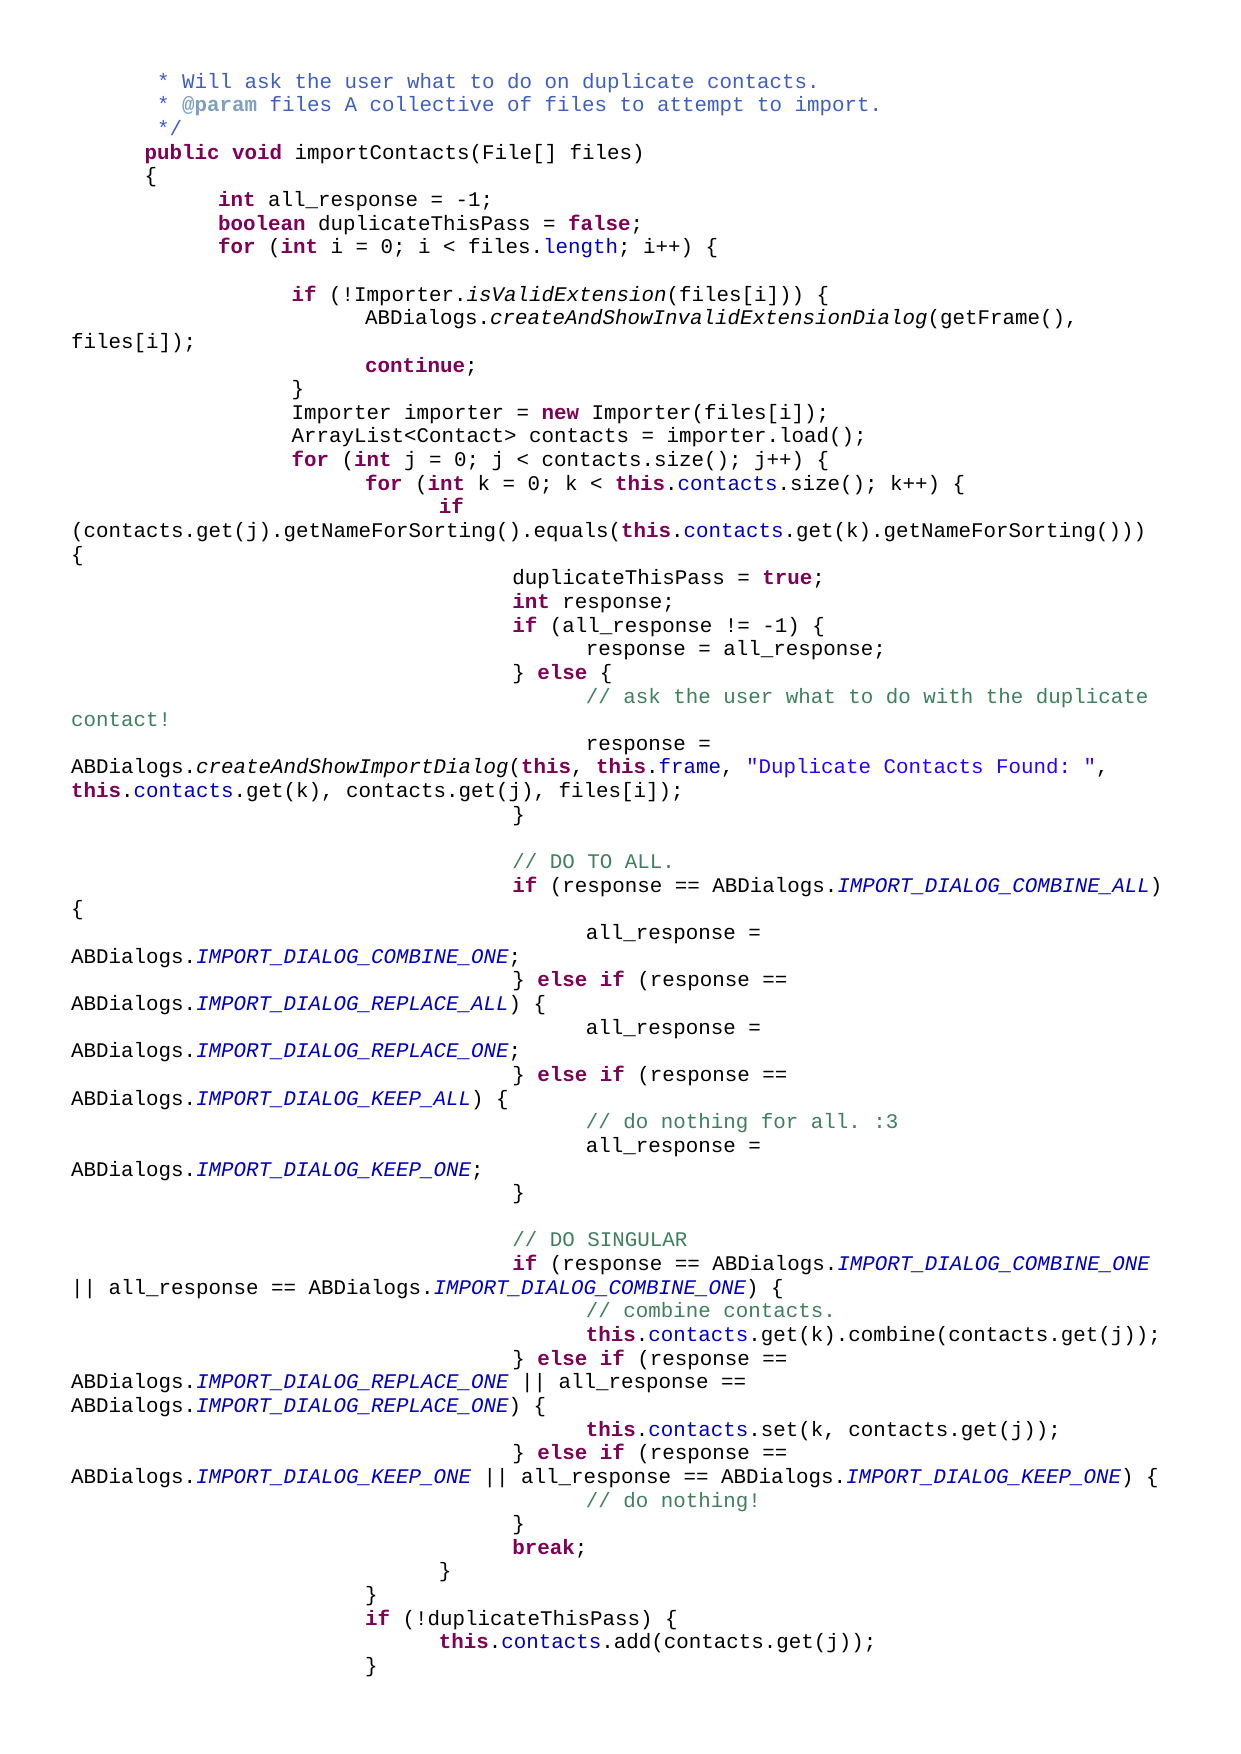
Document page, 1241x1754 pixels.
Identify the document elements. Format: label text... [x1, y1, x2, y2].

text ABDialogs.createAndShowInvalidExtensionDialog(getFrame(), files[i]); [71, 307, 1169, 354]
text } else if (response == ABDialogs.IMPORT_DIALOG_REPLACE_ONE || all_response == ABDialogs.IMPORT_DIALOG_REPLACE_ONE) { [71, 1348, 1169, 1419]
text } [71, 1655, 1169, 1679]
text Importer importer = new Importer(files[i]); [71, 402, 1169, 426]
text } [71, 378, 1169, 402]
text all_response = ABDialogs.IMPORT_DIALOG_KEEP_ONE; [71, 1135, 1169, 1182]
text } [71, 1513, 1169, 1537]
text } else if (response == ABDialogs.IMPORT_DIALOG_REPLACE_ALL) { [71, 969, 1169, 1017]
text ArrayList<Contact> contacts = importer.load(); [71, 426, 1169, 449]
text this.contacts.get(k).combine(contacts.get(j)); [71, 1324, 1169, 1348]
text if (all_response != -1) { [71, 615, 1169, 638]
text for (int k = 0; k < this.contacts.size(); k++) { [71, 473, 1169, 496]
text // do nothing! [71, 1489, 1169, 1513]
text response = all_response; [71, 638, 1169, 662]
text all_response = ABDialogs.IMPORT_DIALOG_COMBINE_ONE; [71, 922, 1169, 969]
text */ [71, 118, 1169, 142]
text public void importContacts(File[] files) [71, 142, 1169, 165]
text if (response == ABDialogs.IMPORT_DIALOG_COMBINE_ONE || all_response == ABDialogs.IMPORT_DIALOG_COMBINE_ONE) { [71, 1253, 1169, 1300]
text if (contacts.get(j).getNameForSorting().equals(this.contacts.get(k).getNameForSorting())) { [71, 496, 1169, 567]
text // ask the user what to do with the duplicate contact! [71, 686, 1169, 733]
text * @param files A collective of files to attempt to import. [71, 94, 1169, 118]
text boolean duplicateThisPass = false; [71, 213, 1169, 236]
text // DO SINGULAR [71, 1229, 1169, 1253]
text continue; [71, 354, 1169, 378]
text if (response == ABDialogs.IMPORT_DIALOG_COMBINE_ALL) { [71, 875, 1169, 922]
text { [71, 165, 1169, 189]
text } else if (response == ABDialogs.IMPORT_DIALOG_KEEP_ONE || all_response == ABDialogs.IMPORT_DIALOG_KEEP_ONE) { [71, 1442, 1169, 1489]
text if (!duplicateThisPass) { [71, 1608, 1169, 1631]
text for (int j = 0; j < contacts.size(); j++) { [71, 449, 1169, 473]
text all_response = ABDialogs.IMPORT_DIALOG_REPLACE_ONE; [71, 1017, 1169, 1064]
text int all_response = -1; [71, 189, 1169, 213]
text duplicateThisPass = true; [71, 567, 1169, 591]
text response = ABDialogs.createAndShowImportDialog(this, this.frame, "Duplicate Contacts Found: ", this.contacts.get(k), contacts.get(j), files[i]); [71, 733, 1169, 804]
text this.contacts.set(k, contacts.get(j)); [71, 1419, 1169, 1442]
text this.contacts.add(contacts.get(j)); [71, 1631, 1169, 1655]
text } [71, 1584, 1169, 1608]
text } [71, 1182, 1169, 1206]
text } else if (response == ABDialogs.IMPORT_DIALOG_KEEP_ALL) { [71, 1064, 1169, 1111]
text } [71, 804, 1169, 827]
text } [71, 1561, 1169, 1584]
text // do nothing for all. :3 [71, 1111, 1169, 1135]
text } else { [71, 662, 1169, 686]
text break; [71, 1537, 1169, 1561]
text * Will ask the user what to do on duplicate contacts. [71, 71, 1169, 94]
text if (!Importer.isValidExtension(files[i])) { [71, 284, 1169, 307]
text // combine contacts. [71, 1300, 1169, 1324]
text int response; [71, 591, 1169, 615]
text // DO TO ALL. [71, 851, 1169, 875]
text for (int i = 0; i < files.length; i++) { [71, 236, 1169, 260]
